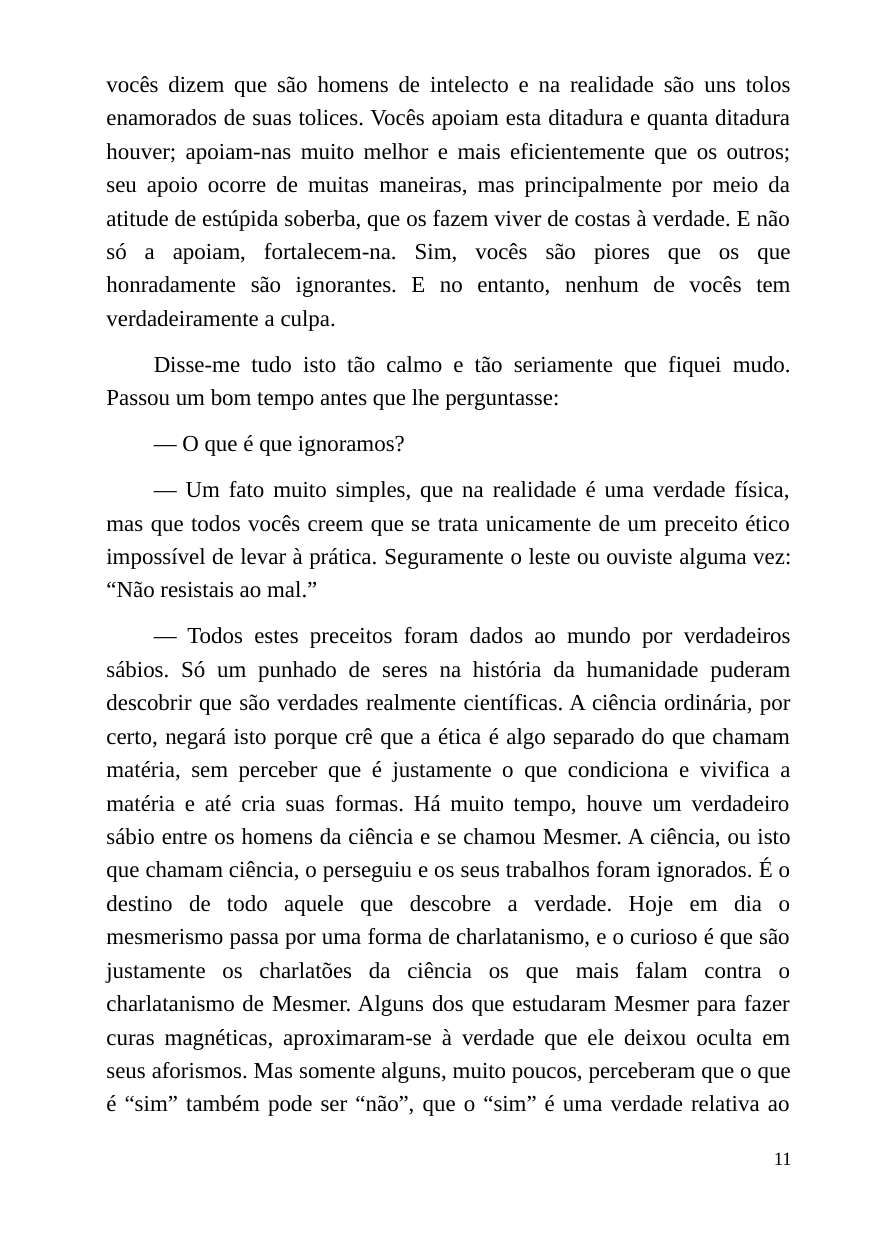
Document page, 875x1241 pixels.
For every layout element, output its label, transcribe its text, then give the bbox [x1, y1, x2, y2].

text — Todos estes preceitos foram dados ao mundo por verdadeiros sábios. Só um punhado de seres na história da humanidade puderam descobrir que são verdades realmente científicas. A ciência ordinária, por certo, negará isto porque crê que a ética é algo separado do que chamam matéria, sem perceber que é justamente o que condiciona e vivifica a matéria e até cria suas formas. Há muito tempo, houve um verdadeiro sábio entre os homens da ciência e se chamou Mesmer. A ciência, ou isto que chamam ciência, o perseguiu e os seus trabalhos foram ignorados. É o destino de todo aquele que descobre a verdade. Hoje em dia o mesmerismo passa por uma forma de charlatanismo, e o curioso é que são justamente os charlatões da ciência os que mais falam contra o charlatanismo de Mesmer. Alguns dos que estudaram Mesmer para fazer curas magnéticas, aproximaram-se à verdade que ele deixou oculta em seus aforismos. Mas somente alguns, muito poucos, perceberam que o que é “sim” também pode ser “não”, que o “sim” é uma verdade relativa ao [106, 622, 791, 1117]
text vocês dizem que são homens de intelecto e na realidade são uns tolos enamorados de suas tolices. Vocês apoiam esta ditadura e quanta ditadura houver; apoiam-nas muito melhor e mais eficientemente que os outros; seu apoio ocorre de muitas maneiras, mas principalmente por meio da atitude de estúpida soberba, que os fazem viver de costas à verdade. E não só a apoiam, fortalecem-na. Sim, vocês são piores que os que honradamente são ignorantes. E no entanto, nenhum de vocês tem verdadeiramente a culpa. [106, 71, 791, 331]
text — O que é que ignoramos? [106, 430, 791, 457]
text — Um fato muito simples, que na realidade é uma verdade física, mas que todos vocês creem que se trata unicamente de um preceito ético impossível de levar à prática. Seguramente o leste ou ouviste alguma vez: “Não resistais ao mal.” [106, 476, 791, 603]
text Disse-me tudo isto tão calmo e tão seriamente que fiquei mudo. Passou um bom tempo antes que lhe perguntasse: [106, 351, 791, 411]
